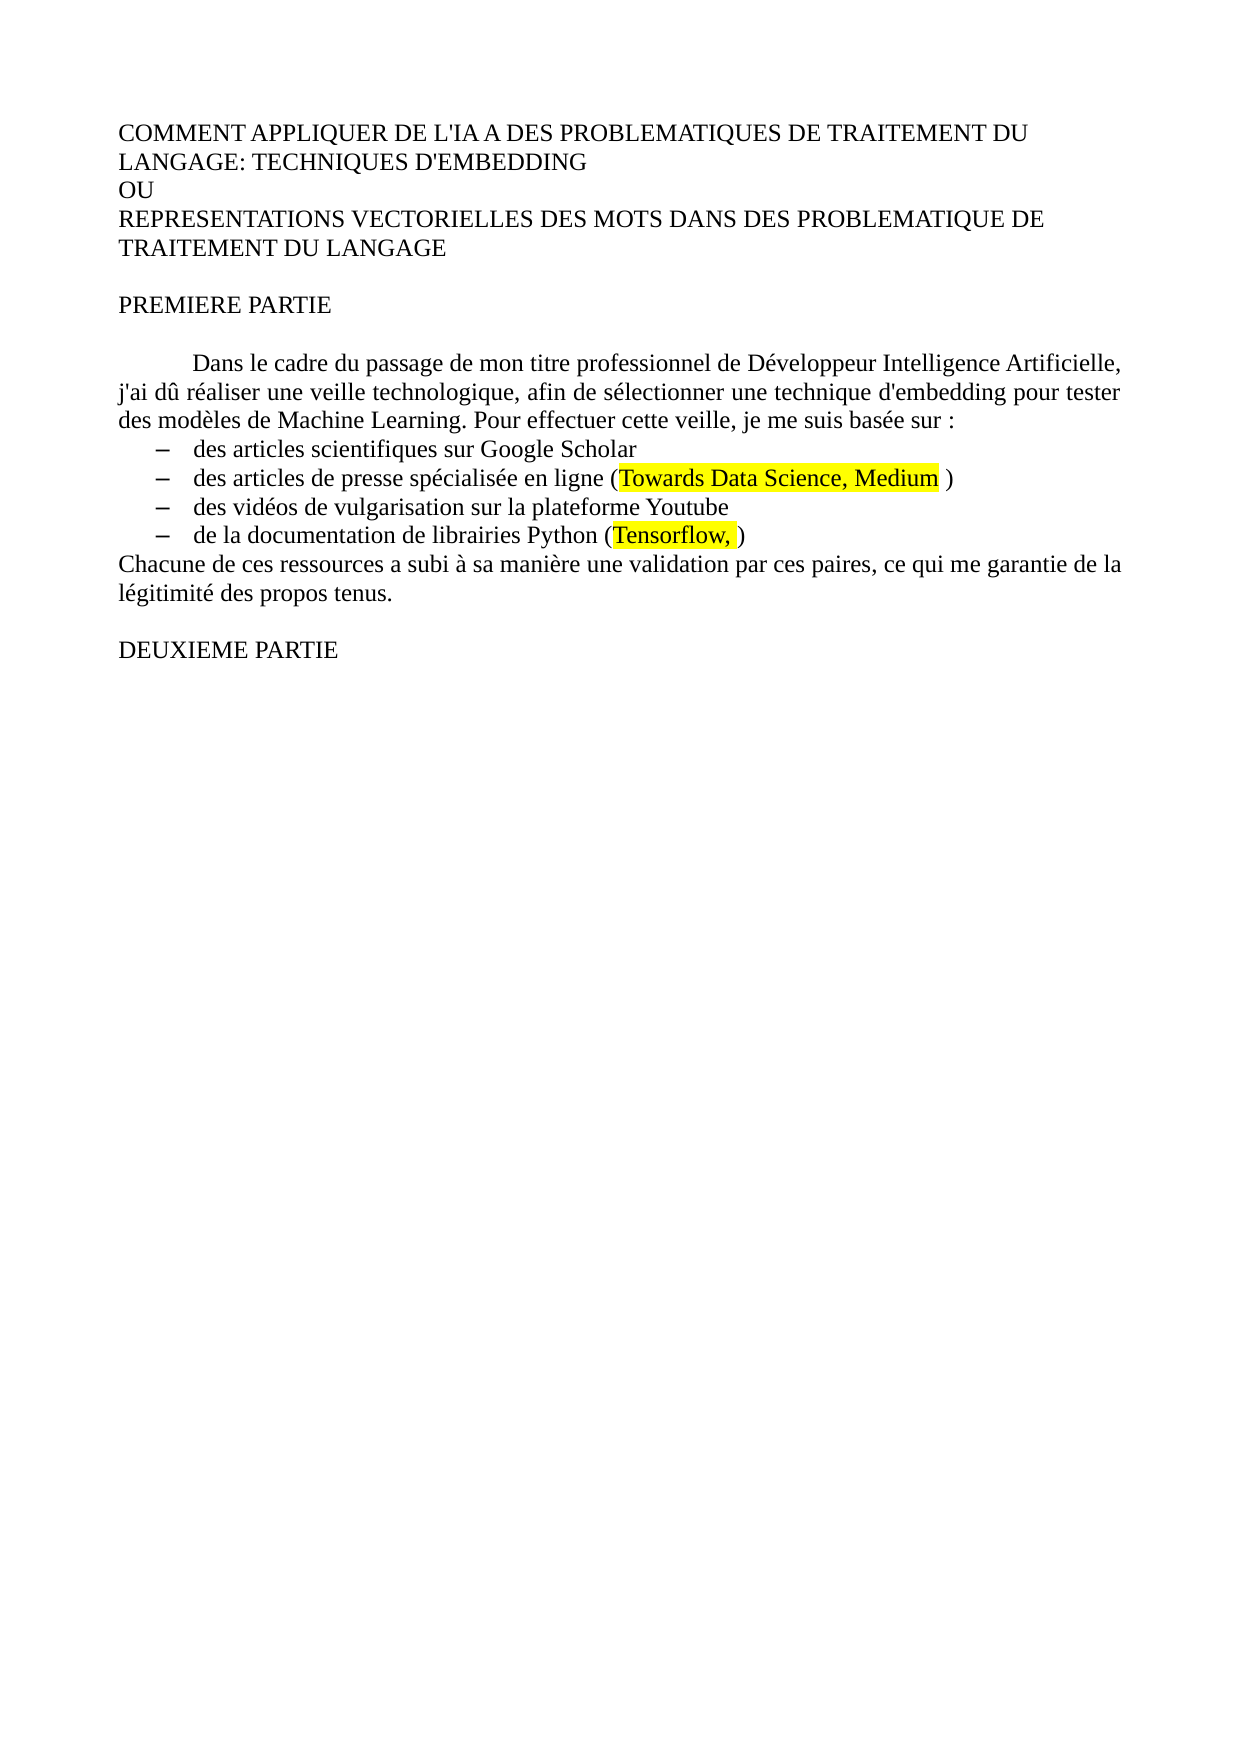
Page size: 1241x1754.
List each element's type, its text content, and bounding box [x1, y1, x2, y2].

text Dans le cadre du passage de mon titre professionnel de Développeur Intelligence Artificielle, j'ai dû réaliser une veille technologique, afin de sélectionner une technique d'embedding pour tester des modèles de Machine Learning. Pour effectuer cette veille, je me suis basée sur : [118, 348, 1122, 434]
text Chacune de ces ressources a subi à sa manière une validation par ces paires, ce qui me garantie de la légitimité des propos tenus. [118, 549, 1122, 607]
text PREMIERE PARTIE [118, 291, 1122, 319]
list des vidéos de vulgarisation sur la plateforme Youtube [156, 492, 1122, 521]
text COMMENT APPLIQUER DE L'IA A DES PROBLEMATIQUES DE TRAITEMENT DU LANGAGE: TECHNIQUES D'EMBEDDING [118, 118, 1122, 176]
text OU [118, 176, 1122, 204]
text REPRESENTATIONS VECTORIELLES DES MOTS DANS DES PROBLEMATIQUE DE TRAITEMENT DU LANGAGE [118, 204, 1122, 262]
list des articles de presse spécialisée en ligne (Towards Data Science, Medium ) [156, 463, 1122, 492]
list de la documentation de librairies Python (Tensorflow, ) [156, 521, 1122, 549]
text DEUXIEME PARTIE [118, 636, 1122, 664]
list des articles scientifiques sur Google Scholar [156, 434, 1122, 463]
